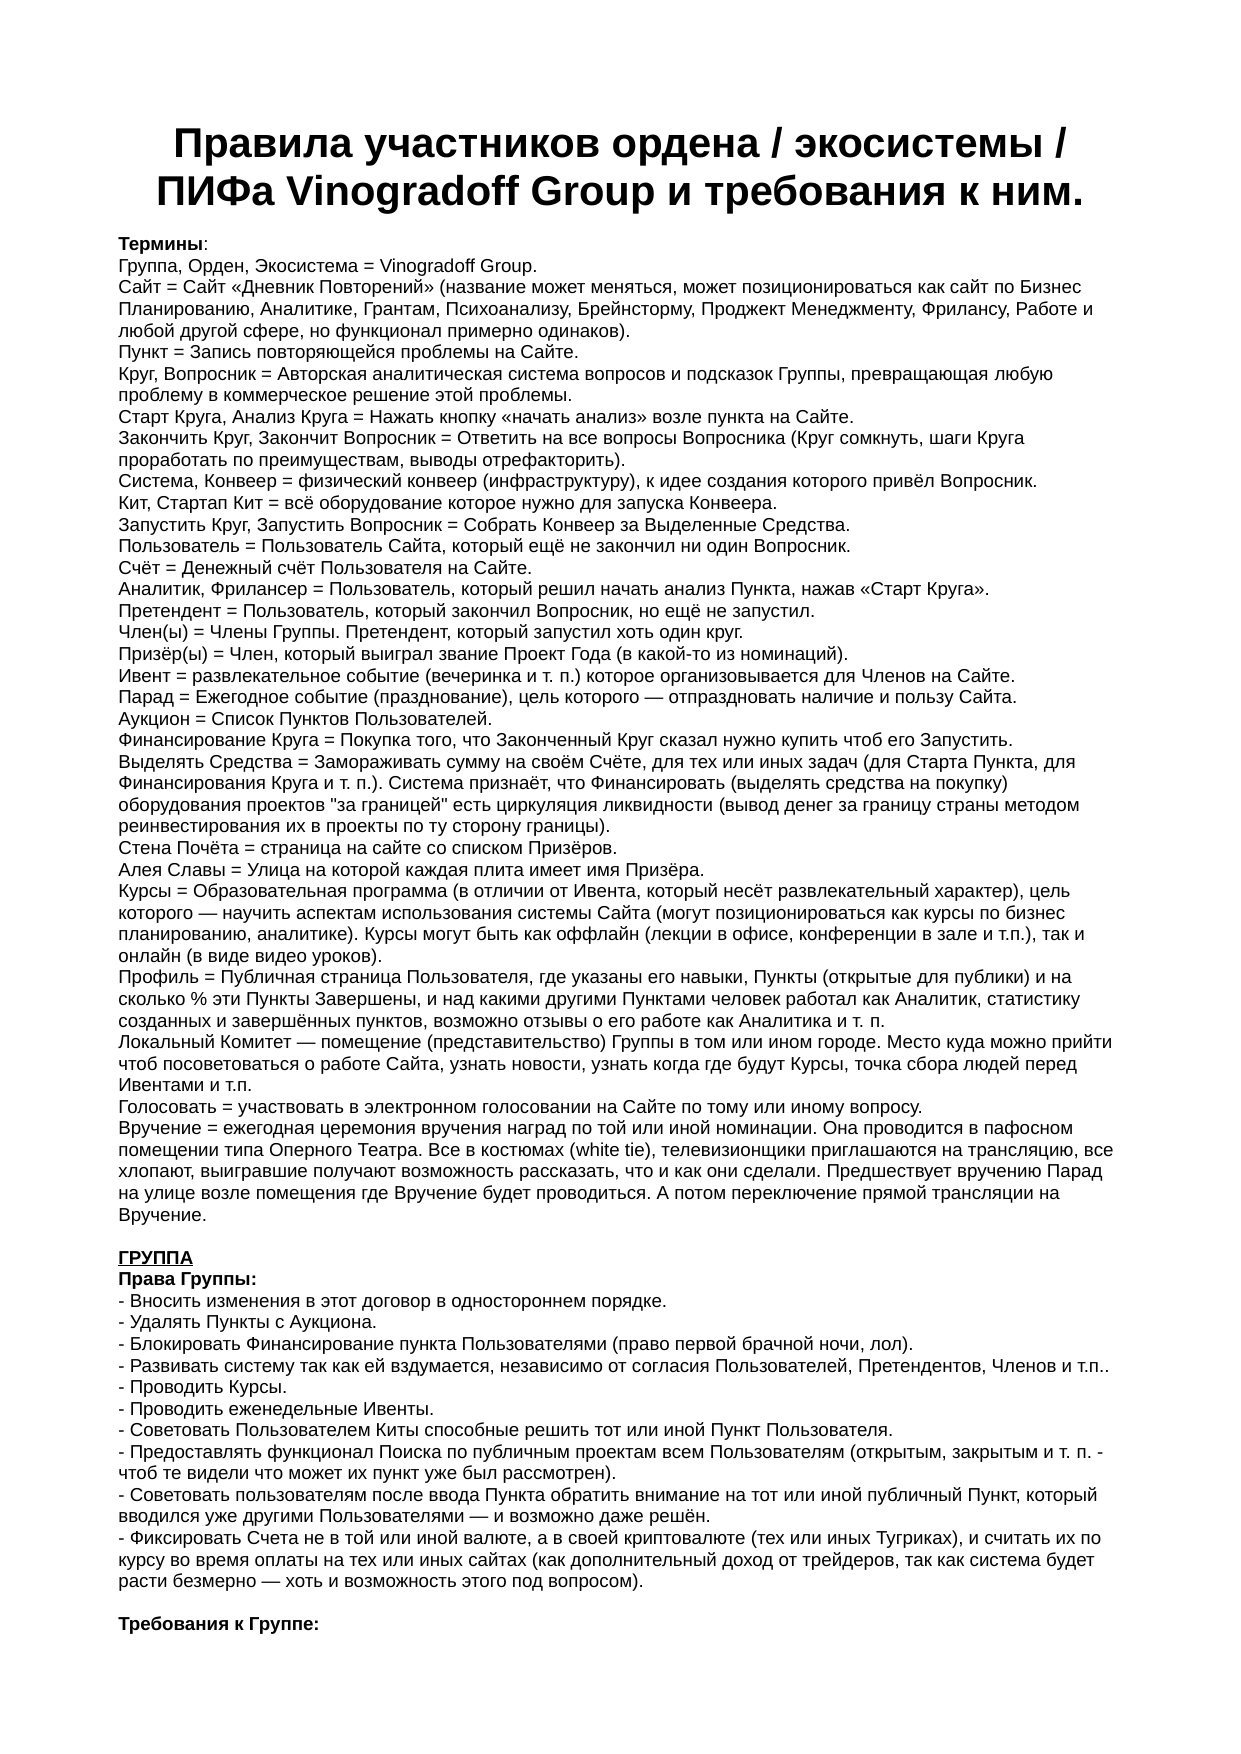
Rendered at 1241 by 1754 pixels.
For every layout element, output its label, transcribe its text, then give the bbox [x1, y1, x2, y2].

text Пункт = Запись повторяющейся проблемы на Сайте. [118, 341, 1122, 362]
text Права Группы: [118, 1268, 1122, 1290]
text Кит, Стартап Кит = всё оборудование которое нужно для запуска Конвеера. [118, 492, 1122, 513]
text Призёр(ы) = Член, который выиграл звание Проект Года (в какой-то из номинаций). [118, 643, 1122, 664]
text Требования к Группе: [118, 1613, 1122, 1635]
text Запустить Круг, Запустить Вопросник = Собрать Конвеер за Выделенные Средства. [118, 513, 1122, 535]
text Круг, Вопросник = Авторская аналитическая система вопросов и подсказок Группы, превращающая любую проблему в коммерческое решение этой проблемы. [118, 362, 1122, 406]
text - Вносить изменения в этот договор в одностороннем порядке. [118, 1290, 1122, 1311]
text Аукцион = Список Пунктов Пользователей. [118, 707, 1122, 729]
text Группа, Орден, Экосистема = Vinogradoff Group. [118, 255, 1122, 276]
text - Советовать Пользователем Киты способные решить тот или иной Пункт Пользователя. [118, 1419, 1122, 1441]
text Выделять Средства = Замораживать сумму на своём Счёте, для тех или иных задач (для Старта Пункта, для Финансирования Круга и т. п.). Система признаёт, что Финансировать (выделять средства на покупку) оборудования проектов "за границей" есть циркуляция ликвидности (вывод денег за границу страны методом реинвестирования их в проекты по ту сторону границы). [118, 751, 1122, 837]
text Аналитик, Фрилансер = Пользователь, который решил начать анализ Пункта, нажав «Старт Круга». [118, 578, 1122, 600]
text - Блокировать Финансирование пункта Пользователями (право первой брачной ночи, лол). [118, 1333, 1122, 1354]
text - Предоставлять функционал Поиска по публичным проектам всем Пользователям (открытым, закрытым и т. п. - чтоб те видели что может их пункт уже был рассмотрен). [118, 1441, 1122, 1484]
text - Фиксировать Счета не в той или иной валюте, а в своей криптовалюте (тех или иных Тугриках), и считать их по курсу во время оплаты на тех или иных сайтах (как дополнительный доход от трейдеров, так как система будет расти безмерно — хоть и возможность этого под вопросом). [118, 1527, 1122, 1592]
text Пользователь = Пользователь Сайта, который ещё не закончил ни один Вопросник. [118, 535, 1122, 557]
text Ивент = развлекательное событие (вечеринка и т. п.) которое организовывается для Членов на Сайте. [118, 664, 1122, 686]
text Профиль = Публичная страница Пользователя, где указаны его навыки, Пункты (открытые для публики) и на сколько % эти Пункты Завершены, и над какими другими Пунктами человек работал как Аналитик, статистику созданных и завершённых пунктов, возможно отзывы о его работе как Аналитика и т. п. [118, 966, 1122, 1031]
text Закончить Круг, Закончит Вопросник = Ответить на все вопросы Вопросника (Круг сомкнуть, шаги Круга проработать по преимуществам, выводы отрефакторить). [118, 427, 1122, 470]
text Член(ы) = Члены Группы. Претендент, который запустил хоть один круг. [118, 621, 1122, 643]
text Стена Почёта = страница на сайте со списком Призёров. [118, 837, 1122, 858]
text Старт Круга, Анализ Круга = Нажать кнопку «начать анализ» возле пункта на Сайте. [118, 406, 1122, 427]
text - Развивать систему так как ей вздумается, независимо от согласия Пользователей, Претендентов, Членов и т.п.. [118, 1354, 1122, 1376]
text Претендент = Пользователь, который закончил Вопросник, но ещё не запустил. [118, 600, 1122, 621]
text - Советовать пользователям после ввода Пункта обратить внимание на тот или иной публичный Пункт, который вводился уже другими Пользователями — и возможно даже решён. [118, 1484, 1122, 1527]
text Система, Конвеер = физический конвеер (инфраструктуру), к идее создания которого привёл Вопросник. [118, 470, 1122, 492]
text - Проводить еженедельные Ивенты. [118, 1397, 1122, 1419]
text Голосовать = участвовать в электронном голосовании на Сайте по тому или иному вопросу. [118, 1096, 1122, 1117]
text Локальный Комитет — помещение (представительство) Группы в том или ином городе. Место куда можно прийти чтоб посоветоваться о работе Сайта, узнать новости, узнать когда где будут Курсы, точка сбора людей перед Ивентами и т.п. [118, 1031, 1122, 1096]
text Счёт = Денежный счёт Пользователя на Сайте. [118, 557, 1122, 578]
text Алея Славы = Улица на которой каждая плита имеет имя Призёра. [118, 858, 1122, 880]
text - Проводить Курсы. [118, 1376, 1122, 1397]
text Вручение = ежегодная церемония вручения наград по той или иной номинации. Она проводится в пафосном помещении типа Оперного Театра. Все в костюмах (white tie), телевизионщики приглашаются на трансляцию, все хлопают, выигравшие получают возможность рассказать, что и как они сделали. Предшествует вручению Парад на улице возле помещения где Вручение будет проводиться. А потом переключение прямой трансляции на Вручение. [118, 1117, 1122, 1225]
text Термины: [118, 233, 1122, 255]
text - Удалять Пункты с Аукциона. [118, 1311, 1122, 1333]
text Курсы = Образовательная программа (в отличии от Ивента, который несёт развлекательный характер), цель которого — научить аспектам использования системы Сайта (могут позиционироваться как курсы по бизнес планированию, аналитике). Курсы могут быть как оффлайн (лекции в офисе, конференции в зале и т.п.), так и онлайн (в виде видео уроков). [118, 880, 1122, 966]
text Финансирование Круга = Покупка того, что Законченный Круг сказал нужно купить чтоб его Запустить. [118, 729, 1122, 751]
text Сайт = Сайт «Дневник Повторений» (название может меняться, может позиционироваться как сайт по Бизнес Планированию, Аналитике, Грантам, Психоанализу, Брейнсторму, Проджект Менеджменту, Фрилансу, Работе и любой другой сфере, но функционал примерно одинаков). [118, 276, 1122, 341]
text Правила участников ордена / экосистемы / ПИФа Vinogradoff Group и требования к ним. [118, 118, 1122, 214]
text ГРУППА [118, 1247, 1122, 1268]
text Парад = Ежегодное событие (празднование), цель которого — отпраздновать наличие и пользу Сайта. [118, 686, 1122, 707]
